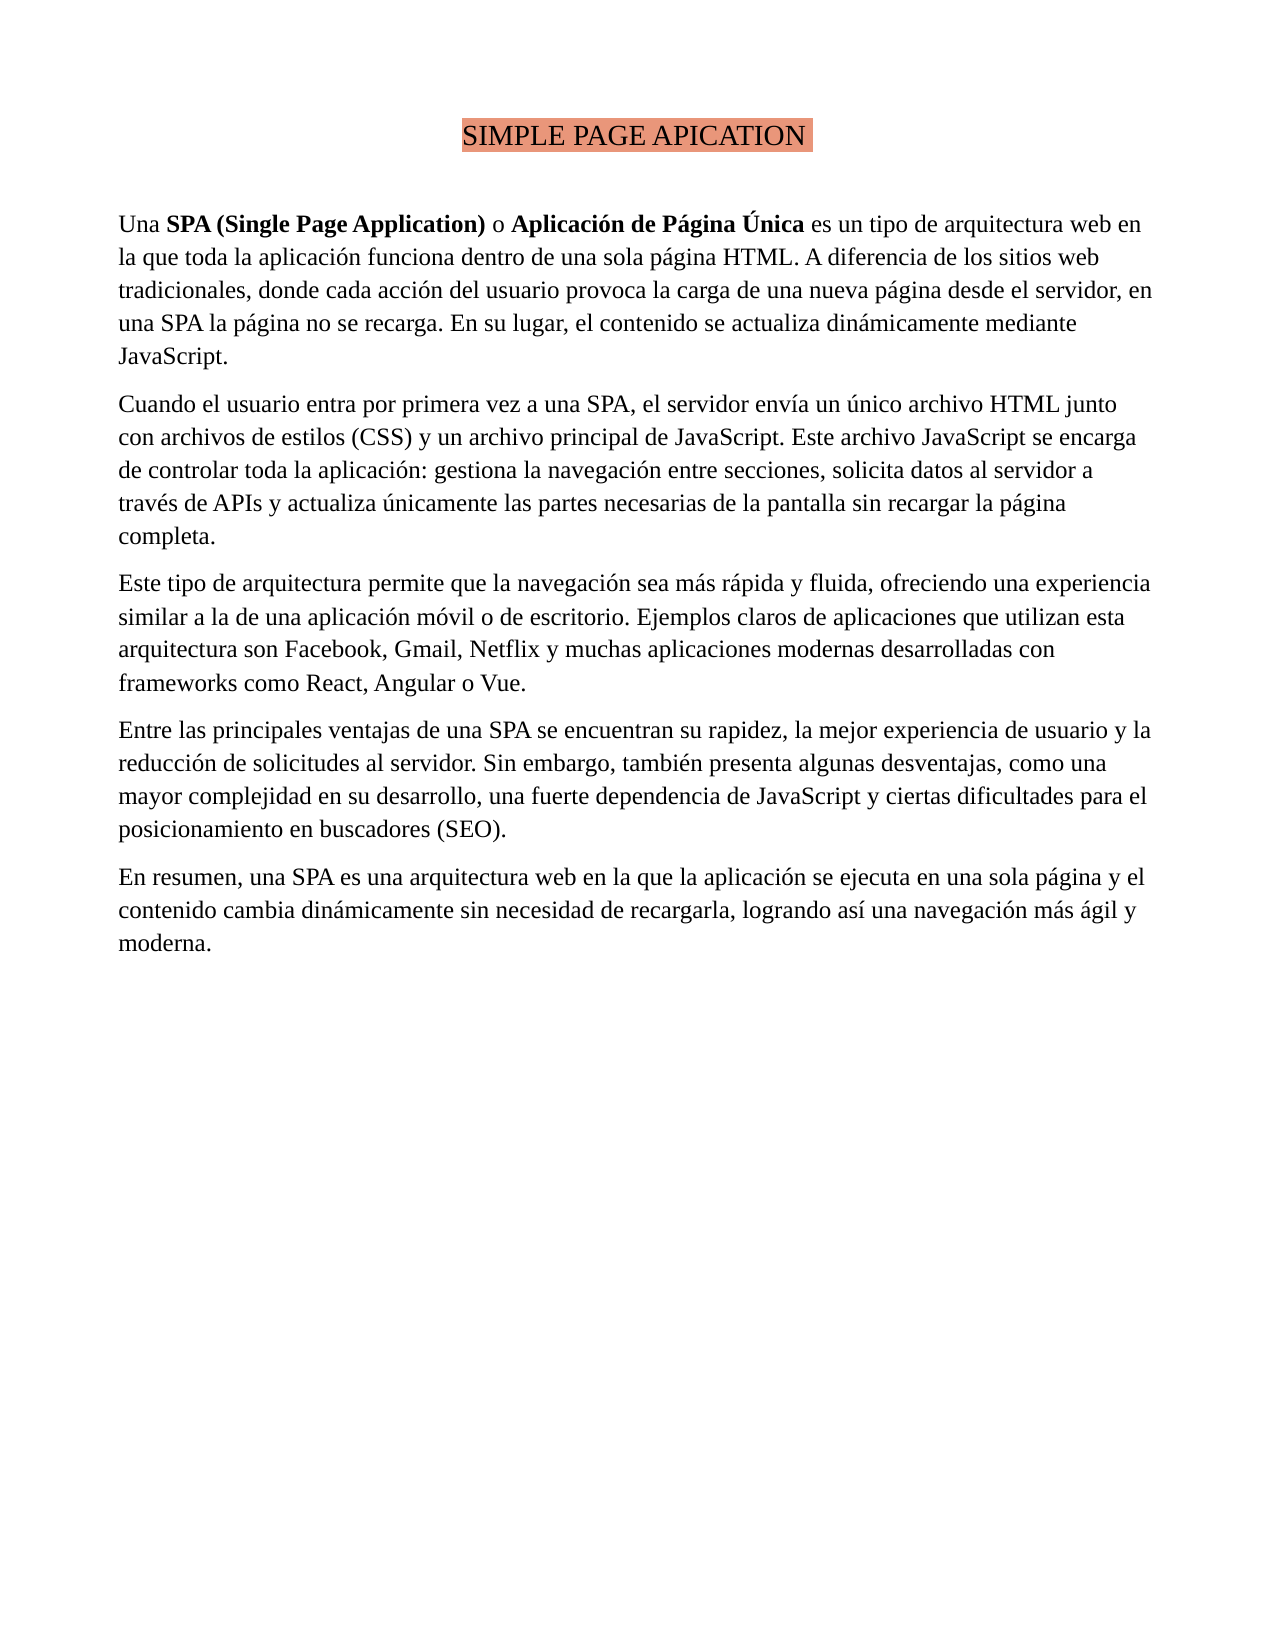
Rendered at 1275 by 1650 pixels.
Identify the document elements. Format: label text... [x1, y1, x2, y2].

text Una SPA (Single Page Application) o Aplicación de Página Única es un tipo de arquitectura web en la que toda la aplicación funciona dentro de una sola página HTML. A diferencia de los sitios web tradicionales, donde cada acción del usuario provoca la carga de una nueva página desde el servidor, en una SPA la página no se recarga. En su lugar, el contenido se actualiza dinámicamente mediante JavaScript. [118, 209, 1157, 370]
text Este tipo de arquitectura permite que la navegación sea más rápida y fluida, ofreciendo una experiencia similar a la de una aplicación móvil o de escritorio. Ejemplos claros de aplicaciones que utilizan esta arquitectura son Facebook, Gmail, Netflix y muchas aplicaciones modernas desarrolladas con frameworks como React, Angular o Vue. [118, 568, 1157, 696]
text Entre las principales ventajas de una SPA se encuentran su rapidez, la mejor experiencia de usuario y la reducción de solicitudes al servidor. Sin embargo, también presenta algunas desventajas, como una mayor complejidad en su desarrollo, una fuerte dependencia de JavaScript y ciertas dificultades para el posicionamiento en buscadores (SEO). [118, 715, 1157, 843]
text En resumen, una SPA es una arquitectura web en la que la aplicación se ejecuta en una sola página y el contenido cambia dinámicamente sin necesidad de recargarla, logrando así una navegación más ágil y moderna. [118, 862, 1157, 957]
text Cuando el usuario entra por primera vez a una SPA, el servidor envía un único archivo HTML junto con archivos de estilos (CSS) y un archivo principal de JavaScript. Este archivo JavaScript se encarga de controlar toda la aplicación: gestiona la navegación entre secciones, solicita datos al servidor a través de APIs y actualiza únicamente las partes necesarias de la pantalla sin recargar la página completa. [118, 389, 1157, 550]
text SIMPLE PAGE APICATION [118, 118, 1157, 152]
